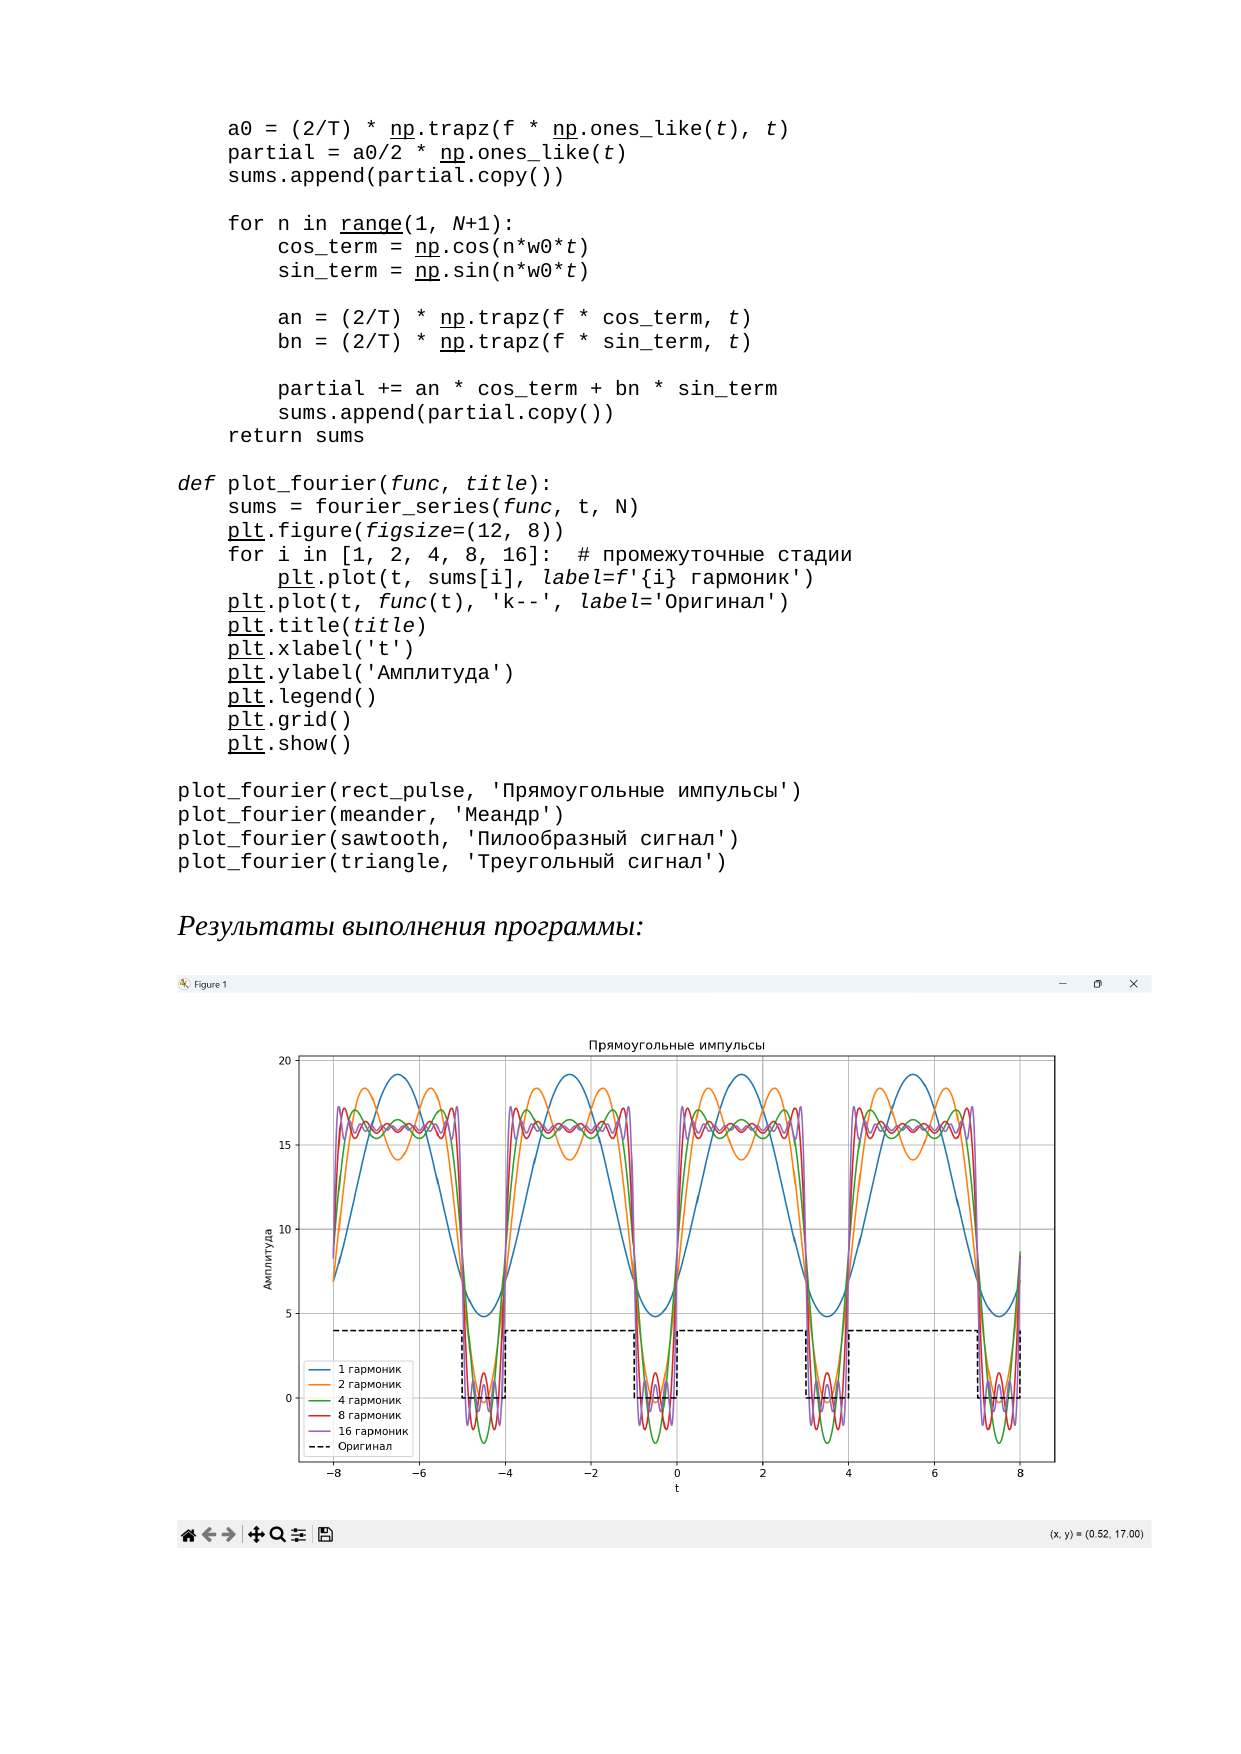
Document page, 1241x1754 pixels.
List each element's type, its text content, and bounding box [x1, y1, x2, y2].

text plt.plot(t, sums[i], label=f'{i} гармоник') [177, 567, 1152, 591]
text plot_fourier(sawtooth, 'Пилообразный сигнал') [177, 827, 1152, 851]
text plt.xlabel('t') [177, 638, 1152, 662]
text plt.ylabel('Амплитуда') [177, 662, 1152, 686]
text an = (2/T) * np.trapz(f * cos_term, t) [177, 307, 1152, 331]
text plot_fourier(meander, 'Меандр') [177, 804, 1152, 827]
text sums = fourier_series(func, t, N) [177, 496, 1152, 520]
text bn = (2/T) * np.trapz(f * sin_term, t) [177, 331, 1152, 354]
text a0 = (2/T) * np.trapz(f * np.ones_like(t), t) [177, 118, 1152, 142]
text partial += an * cos_term + bn * sin_term [177, 378, 1152, 402]
text plt.show() [177, 733, 1152, 757]
text cos_term = np.cos(n*w0*t) [177, 236, 1152, 260]
text sin_term = np.sin(n*w0*t) [177, 260, 1152, 284]
text Результаты выполнения программы: [177, 908, 1152, 942]
text plot_fourier(rect_pulse, 'Прямоугольные импульсы') [177, 780, 1152, 804]
text sums.append(partial.copy()) [177, 165, 1152, 189]
text plot_fourier(triangle, 'Треугольный сигнал') [177, 851, 1152, 875]
text plt.plot(t, func(t), 'k--', label='Оригинал') [177, 591, 1152, 615]
text plt.figure(figsize=(12, 8)) [177, 520, 1152, 544]
text def plot_fourier(func, title): [177, 473, 1152, 496]
text plt.legend() [177, 686, 1152, 709]
text sums.append(partial.copy()) [177, 402, 1152, 426]
text for n in range(1, N+1): [177, 213, 1152, 236]
text partial = a0/2 * np.ones_like(t) [177, 142, 1152, 165]
text return sums [177, 426, 1152, 449]
text plt.title(title) [177, 615, 1152, 638]
text plt.grid() [177, 709, 1152, 733]
text for i in [1, 2, 4, 8, 16]: # промежуточные стадии [177, 544, 1152, 567]
